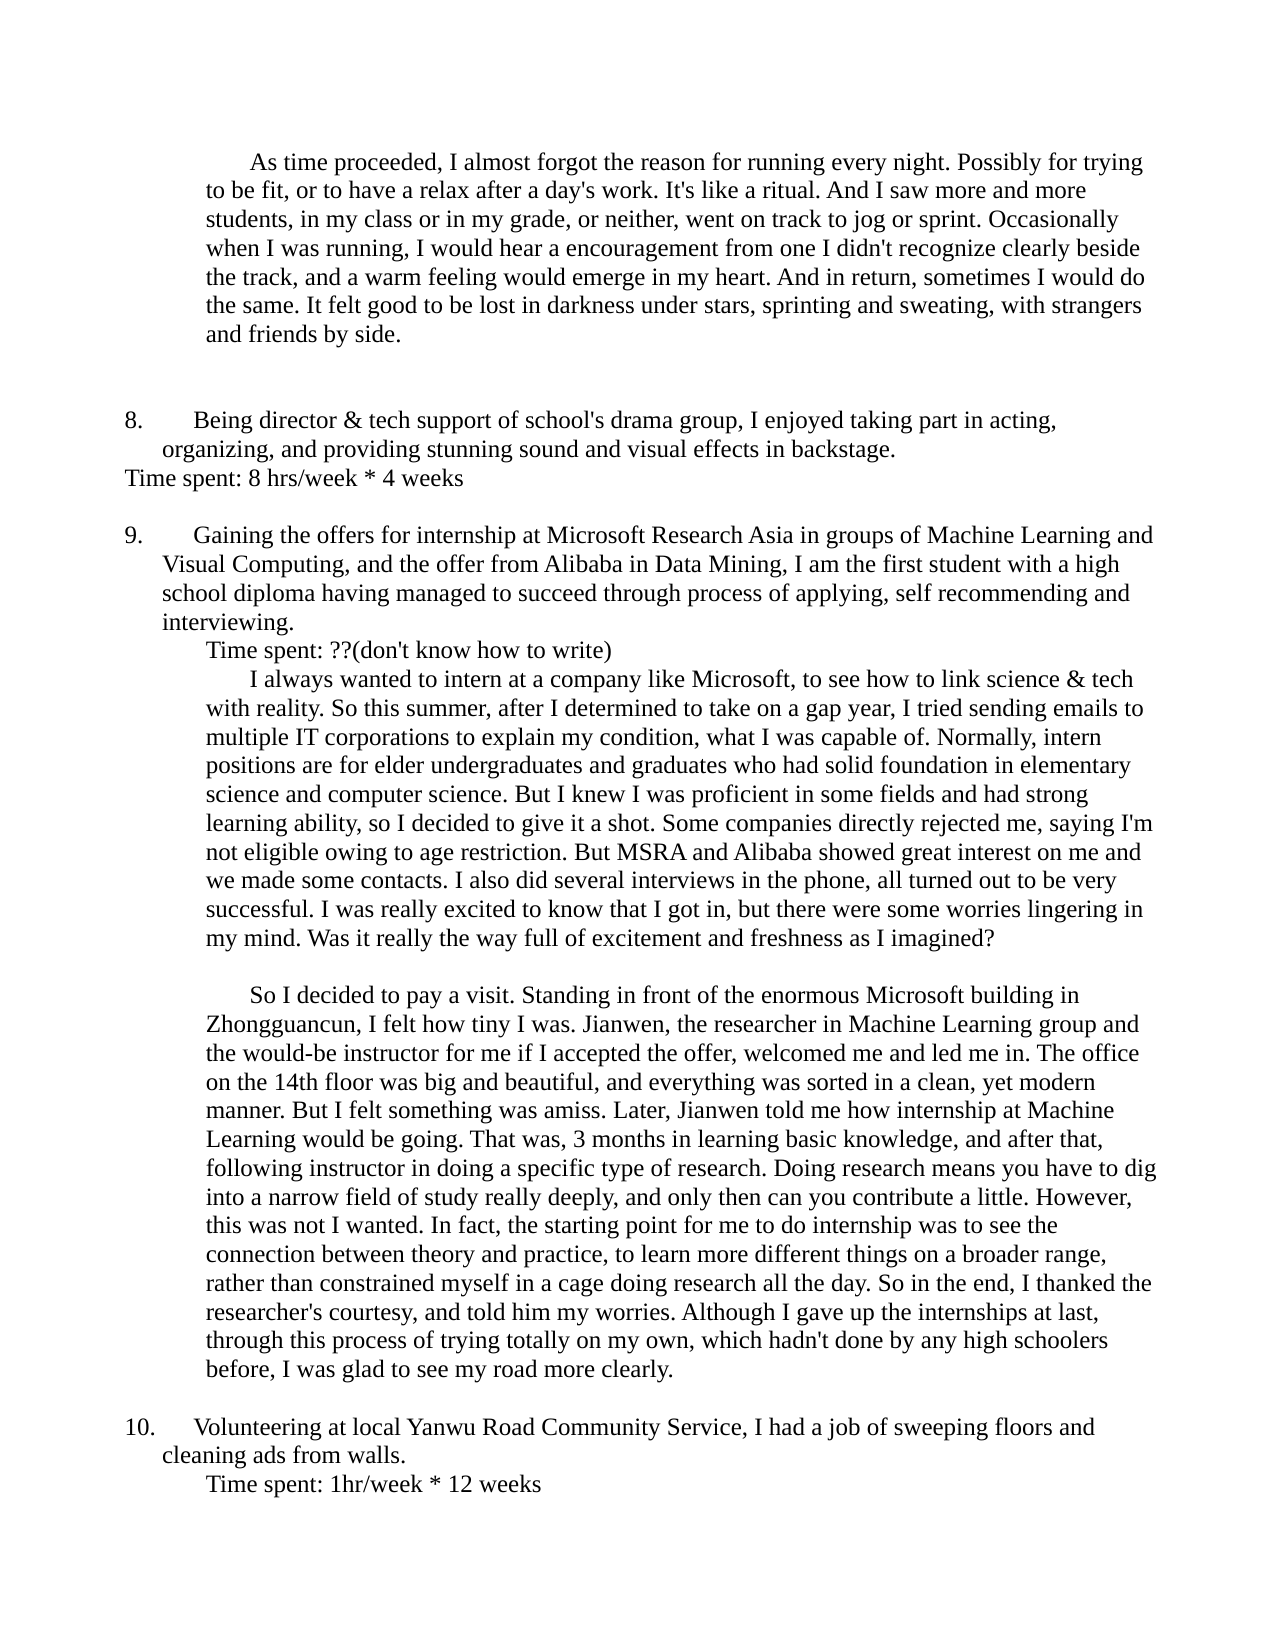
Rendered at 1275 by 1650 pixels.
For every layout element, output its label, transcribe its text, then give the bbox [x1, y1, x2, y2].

list Gaining the offers for internship at Microsoft Research Asia in groups of Machine Learning and Visual Computing, and the offer from Alibaba in Data Mining, I am the first student with a high school diploma having managed to succeed through process of applying, self recommending and interviewing. [124, 521, 1157, 636]
list Time spent: 1hr/week * 12 weeks [206, 1469, 1157, 1498]
list Being director & tech support of school's drama group, I enjoyed taking part in acting, organizing, and providing stunning sound and visual effects in backstage. [124, 406, 1157, 463]
text Time spent: 8 hrs/week * 4 weeks [124, 463, 1157, 492]
list Time spent: ??(don't know how to write) [206, 636, 1157, 664]
list Volunteering at local Yanwu Road Community Service, I had a job of sweeping floors and cleaning ads from walls. [124, 1412, 1157, 1469]
text So I decided to pay a visit. Standing in front of the enormous Microsoft building in Zhongguancun, I felt how tiny I was. Jianwen, the researcher in Machine Learning group and the would-be instructor for me if I accepted the offer, welcomed me and led me in. The office on the 14th floor was big and beautiful, and everything was sorted in a clean, yet modern manner. But I felt something was amiss. Later, Jianwen told me how internship at Machine Learning would be going. That was, 3 months in learning basic knowledge, and after that, following instructor in doing a specific type of research. Doing research means you have to dig into a narrow field of study really deeply, and only then can you contribute a little. However, this was not I wanted. In fact, the starting point for me to do internship was to see the connection between theory and practice, to learn more different things on a broader range, rather than constrained myself in a cage doing research all the day. So in the end, I thanked the researcher's courtesy, and told him my worries. Although I gave up the internships at last, through this process of trying totally on my own, which hadn't done by any high schoolers before, I was glad to see my road more clearly. [206, 981, 1157, 1383]
text I always wanted to intern at a company like Microsoft, to see how to link science & tech with reality. So this summer, after I determined to take on a gap year, I tried sending emails to multiple IT corporations to explain my condition, what I was capable of. Normally, intern positions are for elder undergraduates and graduates who had solid foundation in elementary science and computer science. But I knew I was proficient in some fields and had strong learning ability, so I decided to give it a shot. Some companies directly rejected me, saying I'm not eligible owing to age restriction. But MSRA and Alibaba showed great interest on me and we made some contacts. I also did several interviews in the phone, all turned out to be very successful. I was really excited to know that I got in, but there were some worries lingering in my mind. Was it really the way full of excitement and freshness as I imagined? [206, 664, 1157, 952]
text As time proceeded, I almost forgot the reason for running every night. Possibly for trying to be fit, or to have a relax after a day's work. It's like a ritual. And I saw more and more students, in my class or in my grade, or neither, went on track to jog or sprint. Occasionally when I was running, I would hear a encouragement from one I didn't recognize clearly beside the track, and a warm feeling would emerge in my heart. And in return, sometimes I would do the same. It felt good to be lost in darkness under stars, sprinting and sweating, with strangers and friends by side. [168, 147, 1157, 348]
